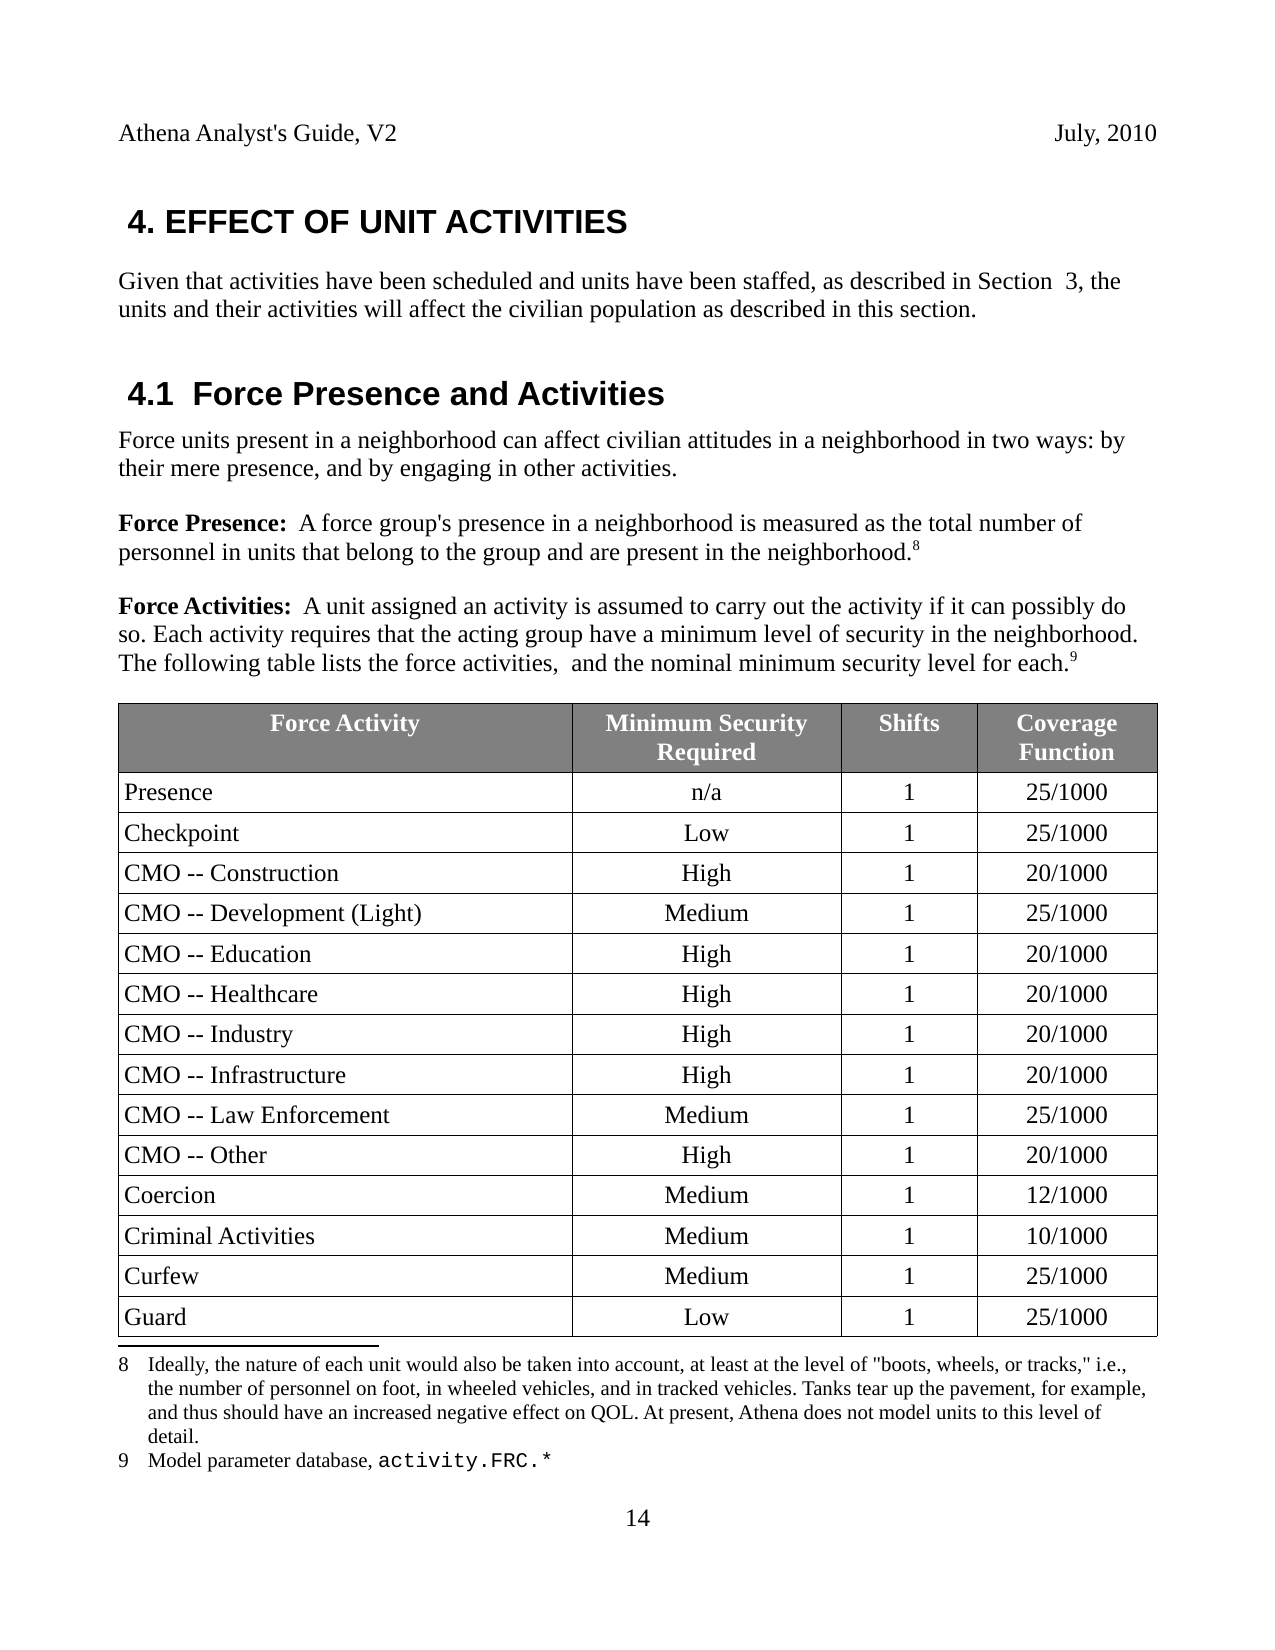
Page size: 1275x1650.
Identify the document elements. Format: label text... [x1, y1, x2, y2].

table_cell 1 [842, 1216, 977, 1255]
table_cell High [573, 934, 841, 973]
table_cell n/a [573, 773, 841, 812]
text Model parameter database, activity.FRC.* [118, 1448, 1157, 1474]
table_cell 1 [842, 1136, 977, 1175]
table_cell 1 [842, 1055, 977, 1094]
table_cell CMO -- Law Enforcement [119, 1095, 572, 1134]
table_cell 20/1000 [978, 1015, 1157, 1054]
table_cell 25/1000 [978, 1095, 1157, 1134]
subtitle Effect of Unit Activities [118, 202, 1157, 240]
table_cell 12/1000 [978, 1176, 1157, 1215]
table_cell High [573, 1136, 841, 1175]
table_cell 1 [842, 934, 977, 973]
table_cell CMO -- Industry [119, 1015, 572, 1054]
table_cell High [573, 853, 841, 893]
table_cell CMO -- Healthcare [119, 974, 572, 1013]
table_cell High [573, 1055, 841, 1094]
table_cell CMO -- Development (Light) [119, 894, 572, 933]
table_cell 20/1000 [978, 1136, 1157, 1175]
table_header Coverage Function [978, 704, 1157, 772]
table_cell 20/1000 [978, 974, 1157, 1013]
table_cell CMO -- Infrastructure [119, 1055, 572, 1094]
table_cell 10/1000 [978, 1216, 1157, 1255]
text Given that activities have been scheduled and units have been staffed, as described in Section 3., the units and their activities will affect the civilian population as described in this section. [118, 266, 1157, 323]
table_cell Checkpoint [119, 813, 572, 852]
table_cell 25/1000 [978, 773, 1157, 812]
table_cell 1 [842, 894, 977, 933]
text Ideally, the nature of each unit would also be taken into account, at least at the level of "boots, wheels, or tracks," i.e., the number of personnel on foot, in wheeled vehicles, and in tracked vehicles. Tanks tear up the pavement, for example, and thus should have an increased negative effect on QOL. At present, Athena does not model units to this level of detail. [118, 1352, 1157, 1448]
table_cell 1 [842, 1256, 977, 1296]
table_cell 20/1000 [978, 1055, 1157, 1094]
subtitle Force Presence and Activities [118, 374, 1157, 412]
table_header Shifts [842, 704, 977, 772]
table_cell 1 [842, 1095, 977, 1134]
text Force Activities: A unit assigned an activity is assumed to carry out the activity if it can possibly do so. Each activity requires that the acting group have a minimum level of security in the neighborhood. The following table lists the force activities, and the nominal minimum security level for each. [118, 591, 1157, 677]
table_cell 1 [842, 974, 977, 1013]
table_cell CMO -- Other [119, 1136, 572, 1175]
table_cell 25/1000 [978, 813, 1157, 852]
table_cell Low [573, 813, 841, 852]
table_cell 20/1000 [978, 853, 1157, 893]
table_cell 25/1000 [978, 894, 1157, 933]
table_cell Medium [573, 1095, 841, 1134]
table_cell 1 [842, 853, 977, 893]
table_cell Medium [573, 1256, 841, 1296]
table_cell Coercion [119, 1176, 572, 1215]
table_cell CMO -- Education [119, 934, 572, 973]
table_cell Criminal Activities [119, 1216, 572, 1255]
table_cell High [573, 974, 841, 1013]
table_cell Presence [119, 773, 572, 812]
table_cell 1 [842, 773, 977, 812]
table_cell 1 [842, 1297, 977, 1336]
table_cell Low [573, 1297, 841, 1336]
table_cell Guard [119, 1297, 572, 1336]
table_cell 1 [842, 1176, 977, 1215]
table_cell Medium [573, 894, 841, 933]
table_cell 25/1000 [978, 1256, 1157, 1296]
table_cell 1 [842, 1015, 977, 1054]
text Force units present in a neighborhood can affect civilian attitudes in a neighborhood in two ways: by their mere presence, and by engaging in other activities. [118, 425, 1157, 482]
table_cell 20/1000 [978, 934, 1157, 973]
table_cell CMO -- Construction [119, 853, 572, 893]
table_cell Medium [573, 1176, 841, 1215]
table_cell Medium [573, 1216, 841, 1255]
table_header Force Activity [119, 704, 572, 772]
table_header Minimum Security Required [573, 704, 841, 772]
table_cell 1 [842, 813, 977, 852]
table_cell High [573, 1015, 841, 1054]
table_cell Curfew [119, 1256, 572, 1296]
text Force Presence: A force group's presence in a neighborhood is measured as the total number of personnel in units that belong to the group and are present in the neighborhood. [118, 508, 1157, 565]
table_cell 25/1000 [978, 1297, 1157, 1336]
